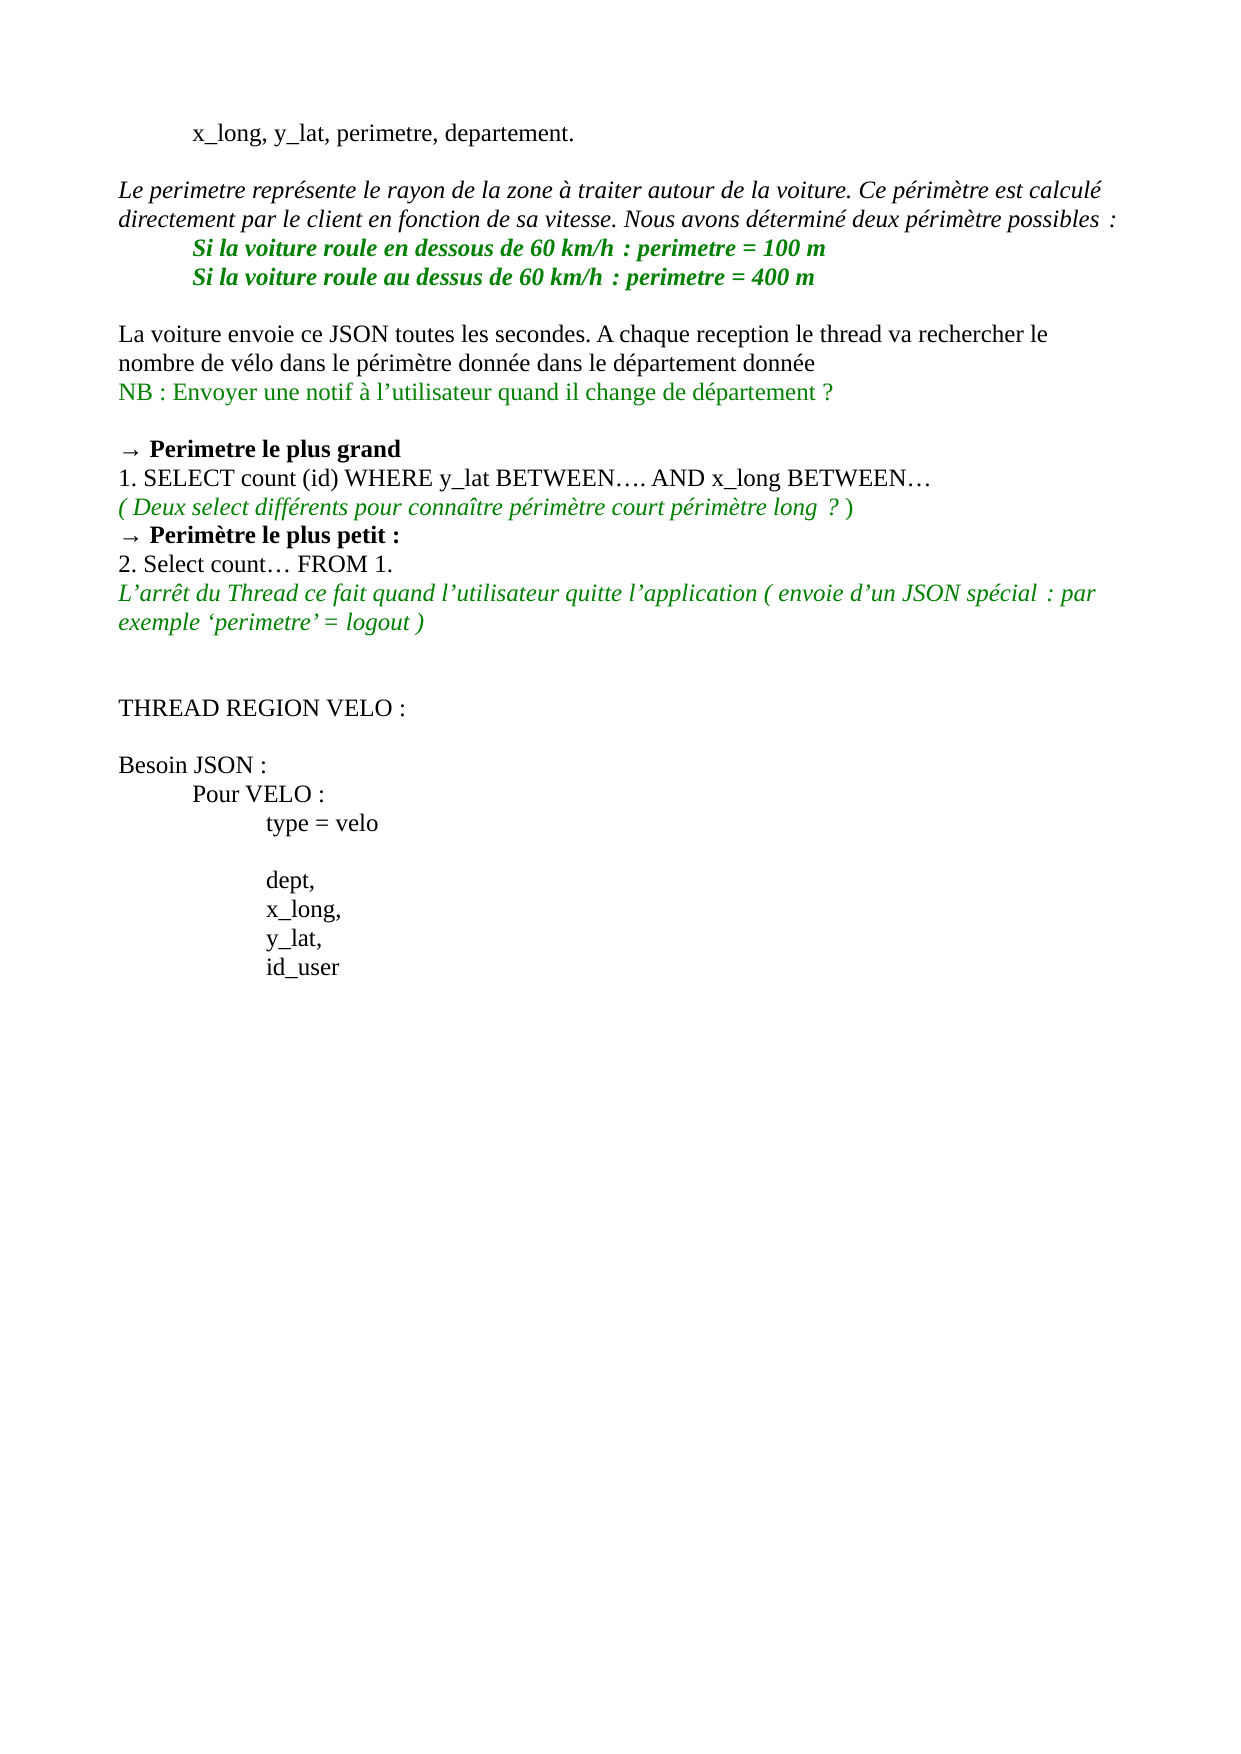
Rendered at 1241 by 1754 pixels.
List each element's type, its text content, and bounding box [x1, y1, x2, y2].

text → Perimetre le plus grand [118, 434, 1122, 463]
text id_user [118, 952, 1122, 981]
text Pour VELO : [118, 779, 1122, 808]
text L’arrêt du Thread ce fait quand l’utilisateur quitte l’application ( envoie d’un JSON spécial : par exemple ‘perimetre’ = logout ) [118, 578, 1122, 636]
text 1. SELECT count (id) WHERE y_lat BETWEEN…. AND x_long BETWEEN… [118, 463, 1122, 492]
text La voiture envoie ce JSON toutes les secondes. A chaque reception le thread va rechercher le nombre de vélo dans le périmètre donnée dans le département donnée [118, 319, 1122, 377]
text NB : Envoyer une notif à l’utilisateur quand il change de département ? [118, 377, 1122, 406]
text Besoin JSON : [118, 751, 1122, 779]
text THREAD REGION VELO : [118, 693, 1122, 722]
text Le perimetre représente le rayon de la zone à traiter autour de la voiture. Ce périmètre est calculé directement par le client en fonction de sa vitesse. Nous avons déterminé deux périmètre possibles : [118, 176, 1122, 233]
text type = velo [118, 808, 1122, 837]
text Si la voiture roule au dessus de 60 km/h : perimetre = 400 m [118, 262, 1122, 291]
text Si la voiture roule en dessous de 60 km/h : perimetre = 100 m [118, 233, 1122, 262]
text y_lat, [118, 923, 1122, 952]
text x_long, y_lat, perimetre, departement. [118, 118, 1122, 147]
text ( Deux select différents pour connaître périmètre court périmètre long ? ) [118, 492, 1122, 521]
text dept, [118, 866, 1122, 894]
text x_long, [118, 894, 1122, 923]
text 2. Select count… FROM 1. [118, 549, 1122, 578]
text → Perimètre le plus petit : [118, 521, 1122, 549]
